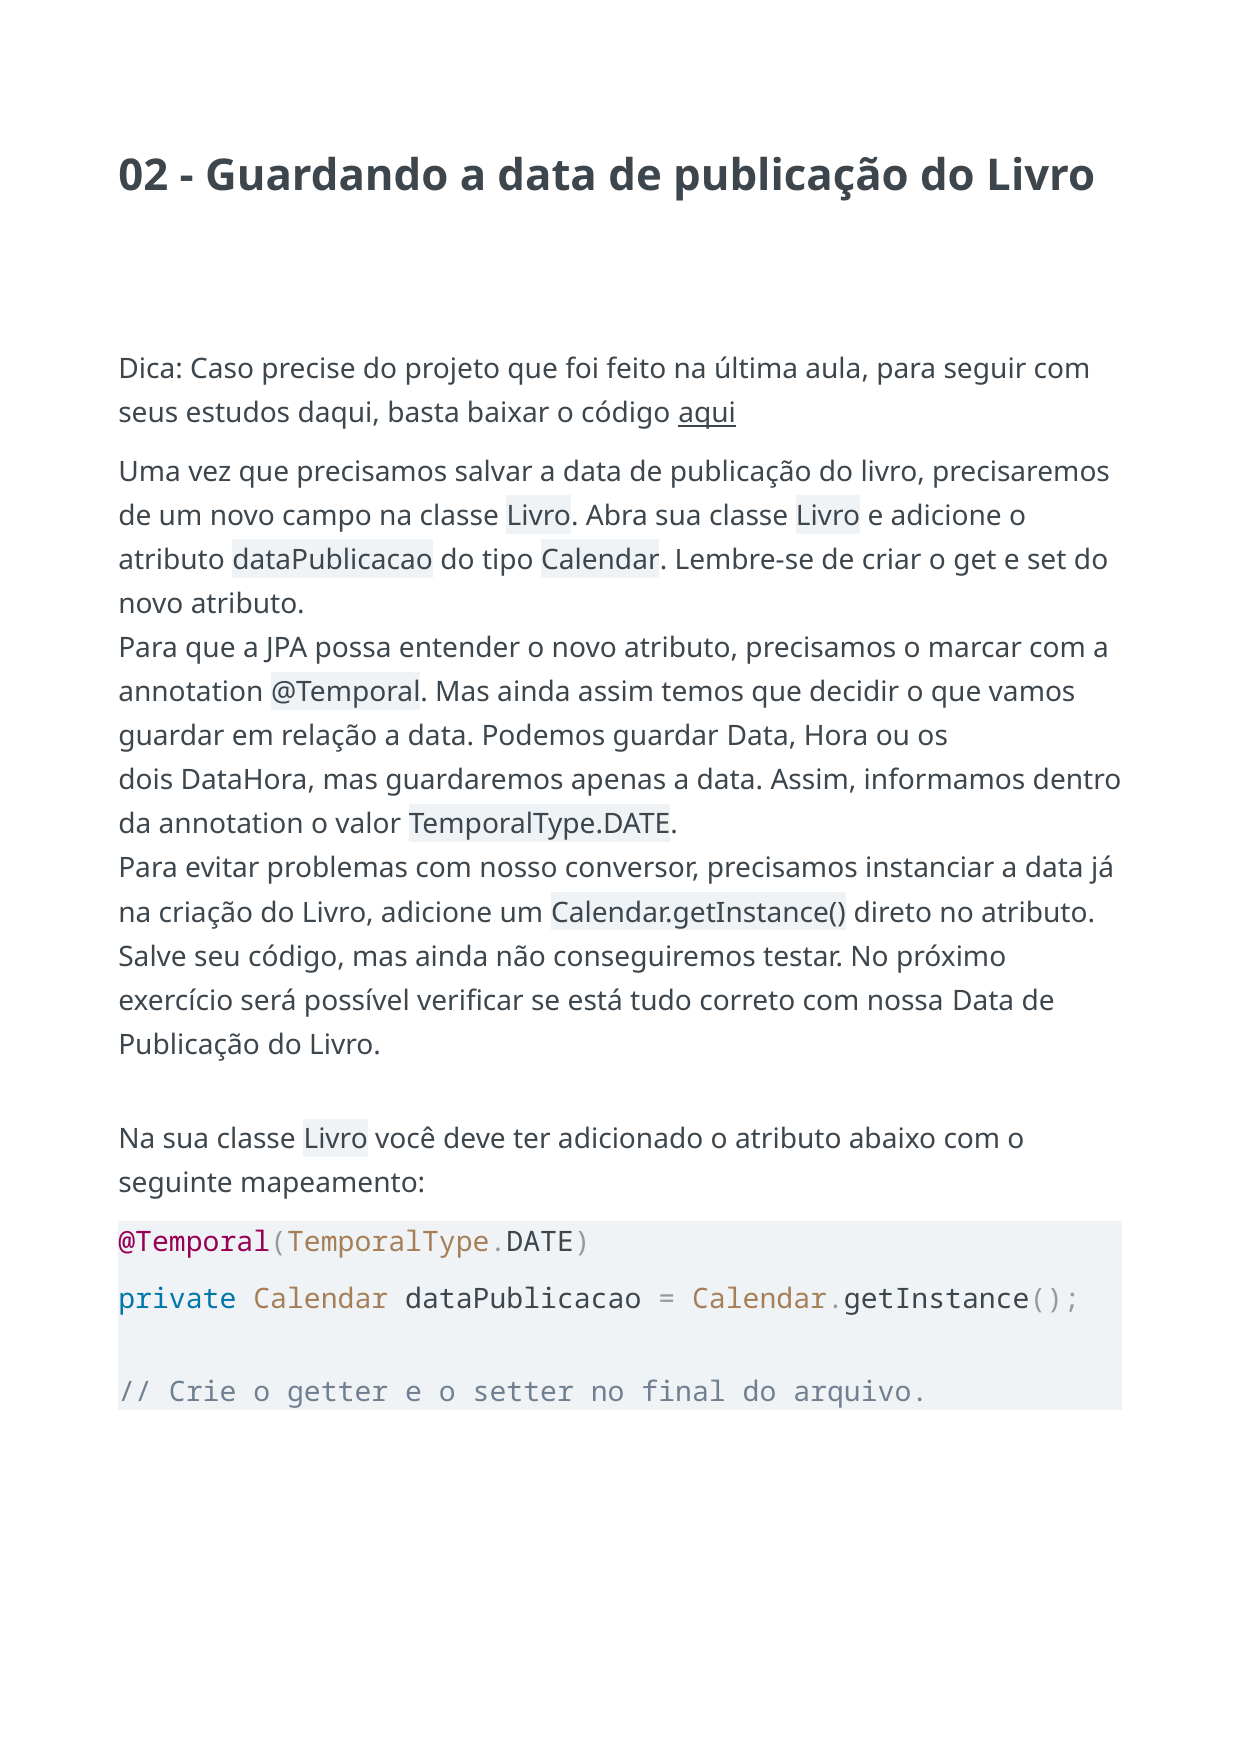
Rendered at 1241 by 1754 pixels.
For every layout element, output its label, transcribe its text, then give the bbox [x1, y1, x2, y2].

text Uma vez que precisamos salvar a data de publicação do livro, precisaremos de um novo campo na classe Livro. Abra sua classe Livro e adicione o atributo dataPublicacao do tipo Calendar. Lembre-se de criar o get e set do novo atributo. [118, 451, 1122, 622]
text Salve seu código, mas ainda não conseguiremos testar. No próximo exercício será possível verificar se está tudo correto com nossa Data de Publicação do Livro. [118, 936, 1122, 1062]
subtitle 02 - Guardando a data de publicação do Livro [118, 143, 1122, 203]
text @Temporal(TemporalType.DATE) [118, 1221, 1122, 1259]
text Para que a JPA possa entender o novo atributo, precisamos o marcar com a annotation @Temporal. Mas ainda assim temos que decidir o que vamos guardar em relação a data. Podemos guardar Data, Hora ou os dois DataHora, mas guardaremos apenas a data. Assim, informamos dentro da annotation o valor TemporalType.DATE. [118, 627, 1122, 842]
text Dica: Caso precise do projeto que foi feito na última aula, para seguir com seus estudos daqui, basta baixar o código aqui [118, 348, 1122, 431]
text private Calendar dataPublicacao = Calendar.getInstance(); [118, 1279, 1122, 1317]
text Para evitar problemas com nosso conversor, precisamos instanciar a data já na criação do Livro, adicione um Calendar.getInstance() direto no atributo. [118, 848, 1122, 930]
text // Crie o getter e o setter no final do arquivo. [118, 1372, 1122, 1410]
text Na sua classe Livro você deve ter adicionado o atributo abaixo com o seguinte mapeamento: [118, 1118, 1122, 1201]
